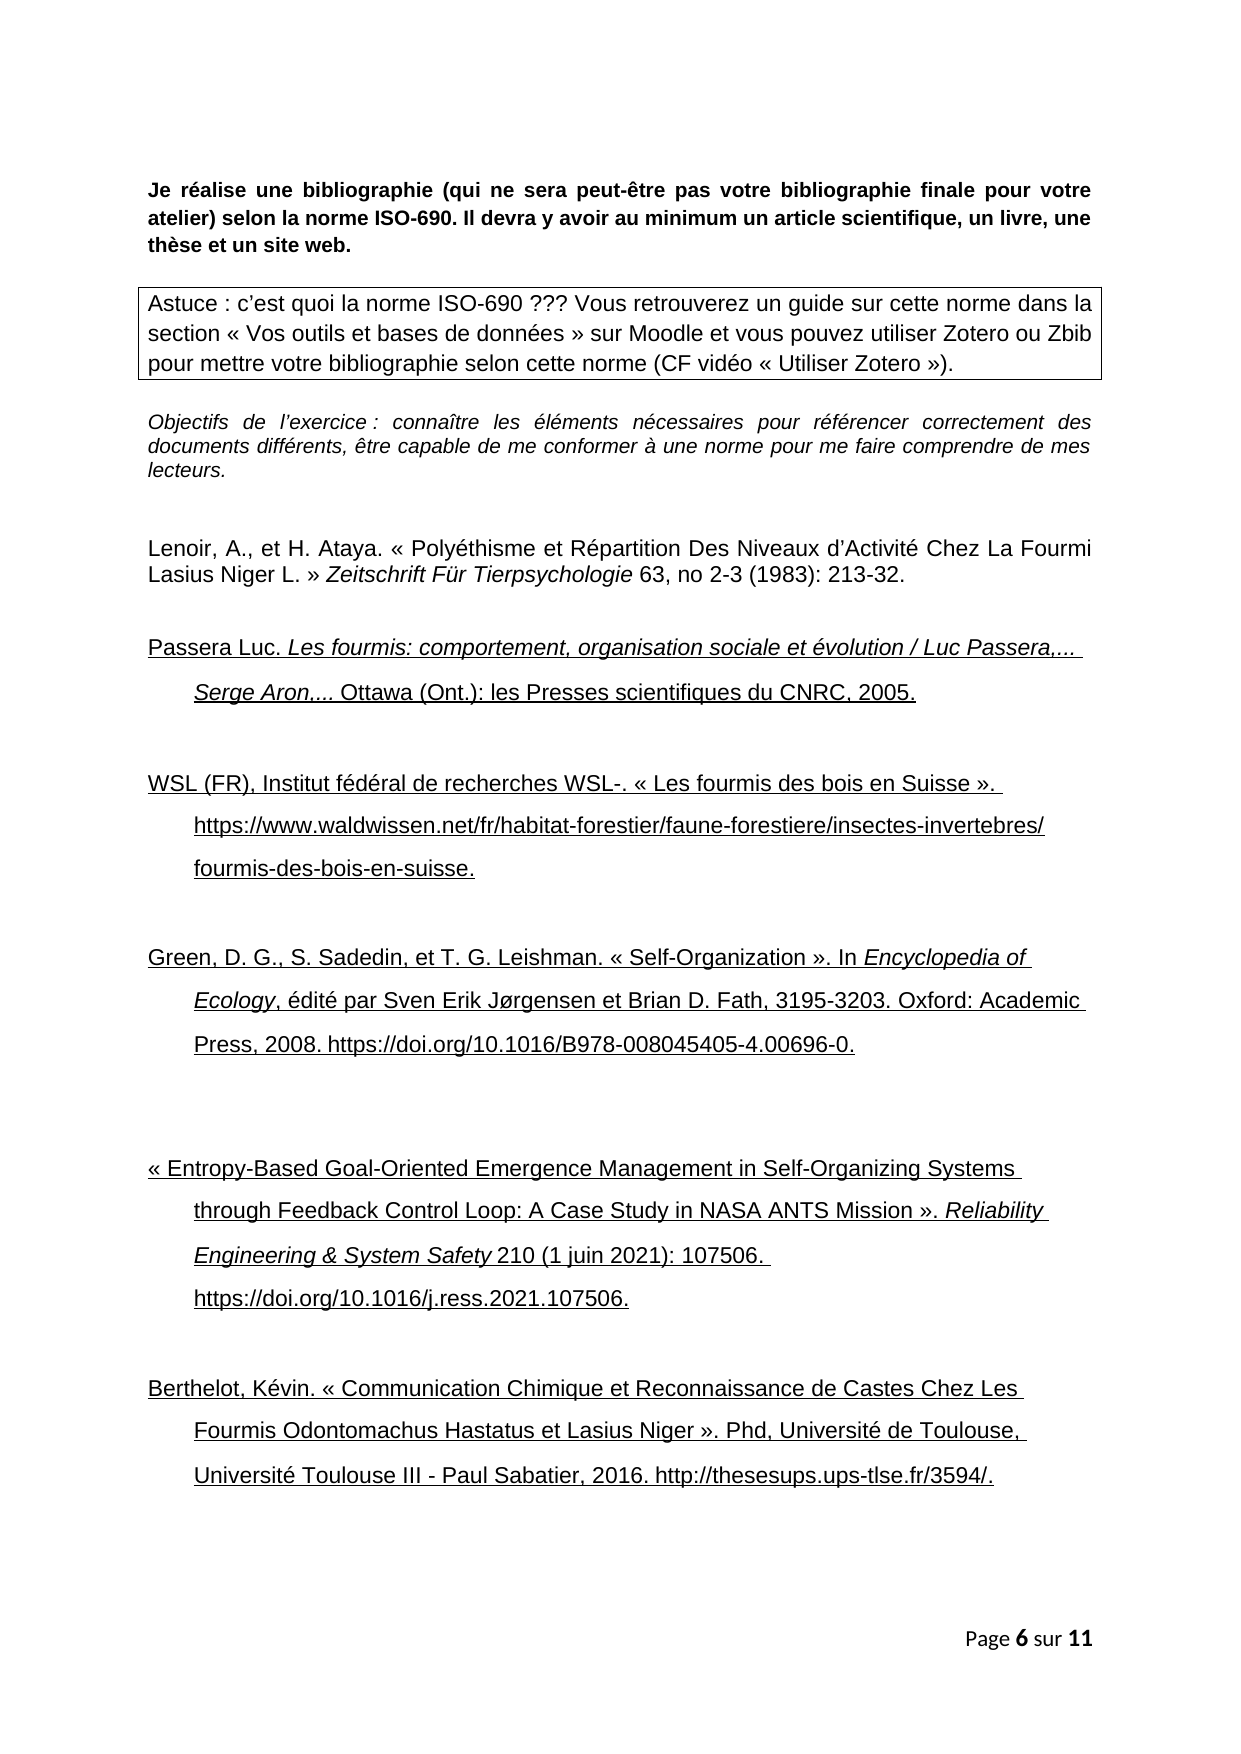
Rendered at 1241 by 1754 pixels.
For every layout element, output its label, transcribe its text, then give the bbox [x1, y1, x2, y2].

text Je réalise une bibliographie (qui ne sera peut-être pas votre bibliographie finale pour votre atelier) selon la norme ISO-690. Il devra y avoir au minimum un article scientifique, un livre, une thèse et un site web. [148, 178, 1093, 257]
text Lenoir, A., et H. Ataya. « Polyéthisme et Répartition Des Niveaux d’Activité Chez La Fourmi Lasius Niger L. » Zeitschrift Für Tierpsychologie 63, no 2‑3 (1983): 213‑32. [148, 534, 1093, 587]
text Green, D. G., S. Sadedin, et T. G. Leishman. « Self-Organization ». In Encyclopedia of Ecology, édité par Sven Erik Jørgensen et Brian D. Fath, 3195‑3203. Oxford: Academic Press, 2008. https://doi.org/10.1016/B978-008045405-4.00696-0. [148, 944, 1093, 1058]
text WSL (FR), Institut fédéral de recherches WSL-. « Les fourmis des bois en Suisse ». https://www.waldwissen.net/fr/habitat-forestier/faune-forestiere/insectes-invertebres/fourmis-des-bois-en-suisse. [148, 770, 1093, 881]
text Objectifs de l’exercice : connaître les éléments nécessaires pour référencer correctement des documents différents, être capable de me conformer à une norme pour me faire comprendre de mes lecteurs. [148, 410, 1093, 482]
text Passera Luc. Les fourmis: comportement, organisation sociale et évolution / Luc Passera,... Serge Aron,... Ottawa (Ont.): les Presses scientifiques du CNRC, 2005. [148, 634, 1093, 706]
text Astuce : c’est quoi la norme ISO-690 ??? Vous retrouverez un guide sur cette norme dans la section « Vos outils et bases de données » sur Moodle et vous pouvez utiliser Zotero ou Zbib pour mettre votre bibliographie selon cette norme (CF vidéo « Utiliser Zotero »). [139, 288, 1101, 379]
text « Entropy-Based Goal-Oriented Emergence Management in Self-Organizing Systems through Feedback Control Loop: A Case Study in NASA ANTS Mission ». Reliability Engineering & System Safety 210 (1 juin 2021): 107506. https://doi.org/10.1016/j.ress.2021.107506. [148, 1155, 1093, 1312]
text Berthelot, Kévin. « Communication Chimique et Reconnaissance de Castes Chez Les Fourmis Odontomachus Hastatus et Lasius Niger ». Phd, Université de Toulouse, Université Toulouse III - Paul Sabatier, 2016. http://thesesups.ups-tlse.fr/3594/. [148, 1375, 1093, 1489]
